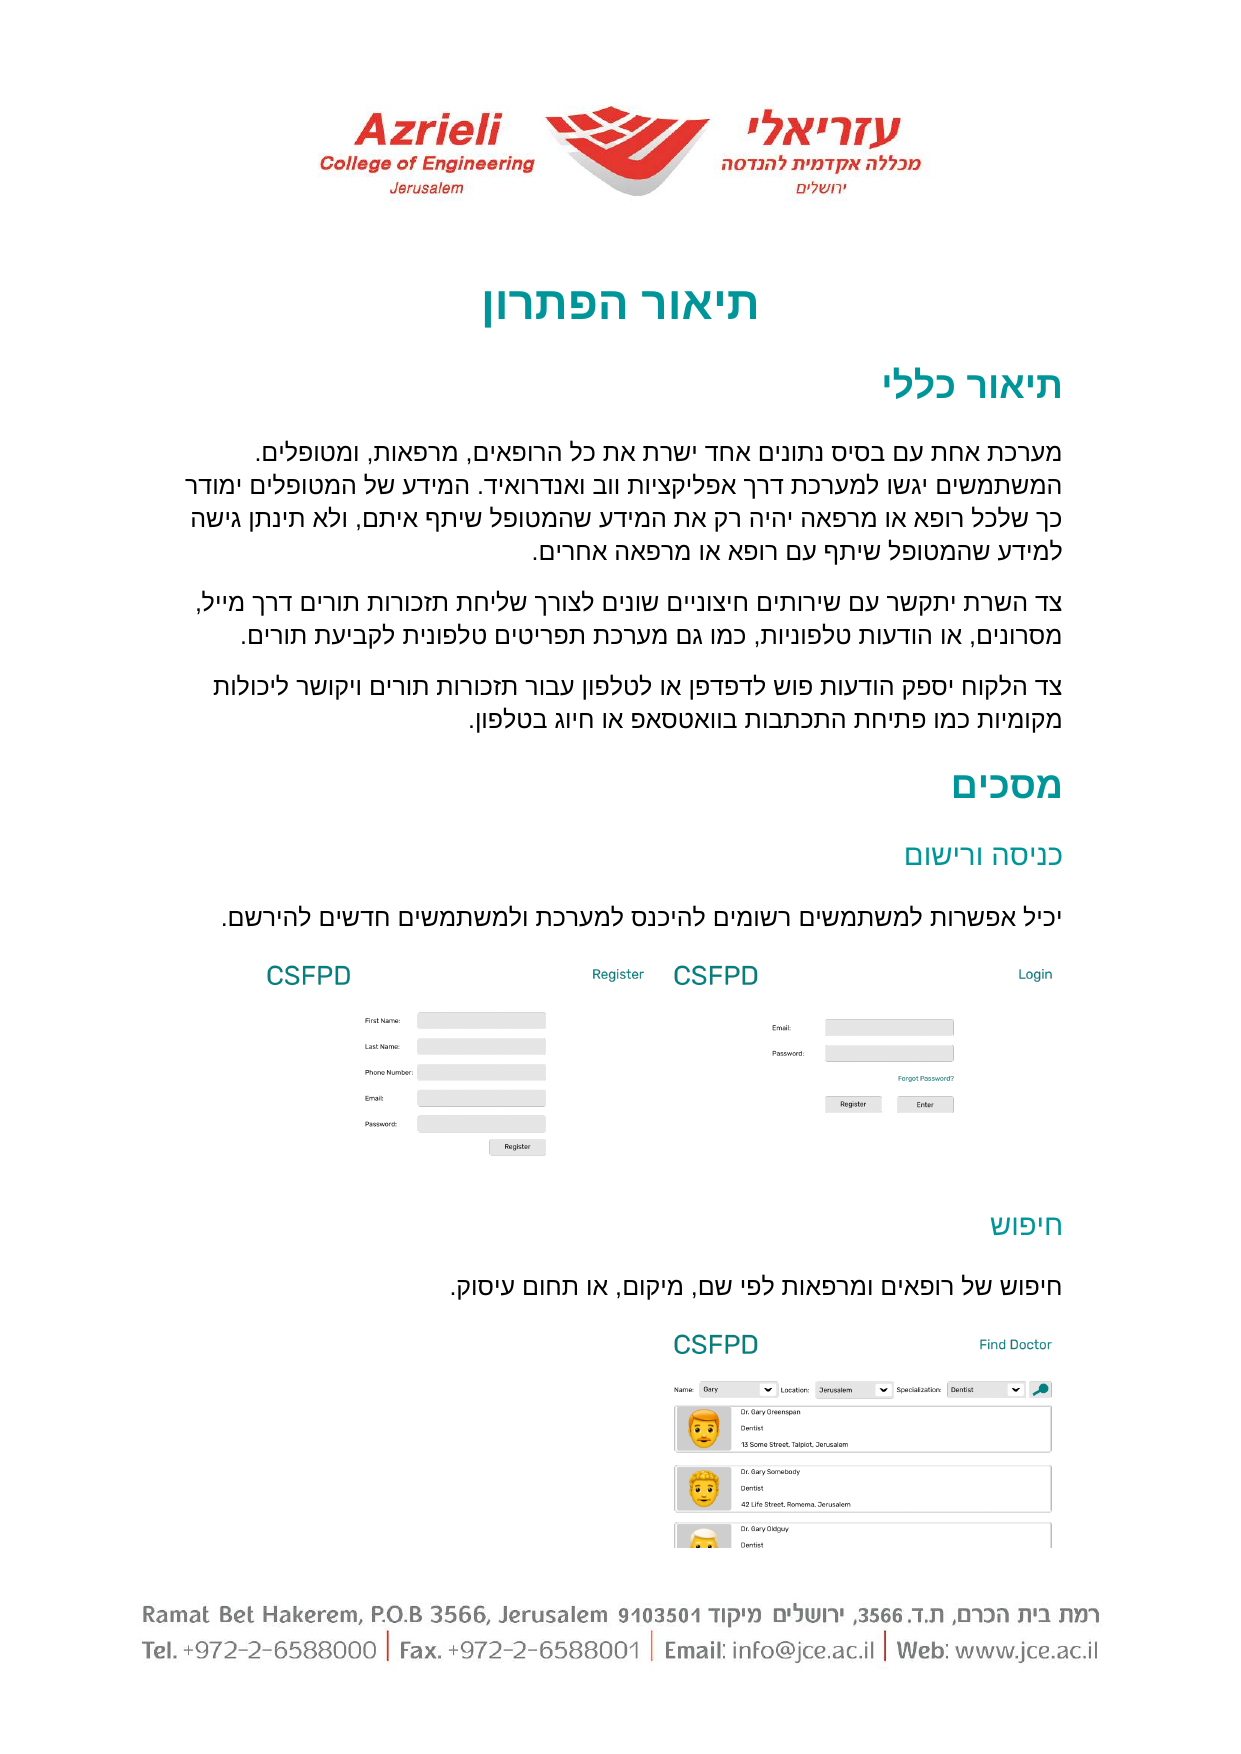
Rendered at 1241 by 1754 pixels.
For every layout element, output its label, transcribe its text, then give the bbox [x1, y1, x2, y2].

text צד השרת יתקשר עם שירותים חיצוניים שונים לצורך שליחת תזכורות תורים דרך מייל, מסרונים, או הודעות טלפוניות, כמו גם מערכת תפריטים טלפונית לקביעת תורים. [177, 588, 1063, 650]
subtitle תיאור הפתרון [177, 277, 1063, 329]
text מערכת אחת עם בסיס נתונים אחד ישרת את כל הרופאים, מרפאות, ומטופלים. המשתמשים יגשו למערכת דרך אפליקציות ווב ואנדרואיד. המידע של המטופלים ימודר כך שלכל רופא או מרפאה יהיה רק את המידע שהמטופל שיתף איתם, ולא תינתן גישה למידע שהמטופל שיתף עם רופא או מרפאה אחרים. [177, 438, 1063, 566]
picture [255, 953, 656, 1179]
text יכיל אפשרות למשתמשים רשומים להיכנס למערכת ולמשתמשים חדשים להירשם. [177, 902, 1063, 931]
picture [662, 1323, 1063, 1548]
subtitle חיפוש [177, 1208, 1063, 1242]
picture [107, 1585, 1133, 1693]
text חיפוש של רופאים ומרפאות לפי שם, מיקום, או תחום עיסוק. [177, 1272, 1063, 1301]
picture [662, 953, 1063, 1179]
subtitle תיאור כללי [177, 363, 1063, 406]
subtitle כניסה ורישום [177, 838, 1063, 872]
subtitle מסכים [177, 763, 1063, 806]
text צד הלקוח יספק הודעות פוש לדפדפן או לטלפון עבור תזכורות תורים ויקושר ליכולות מקומיות כמו פתיחת התכתבות בוואטסאפ או חיוג בטלפון. [177, 672, 1063, 733]
picture [42, 44, 1199, 221]
